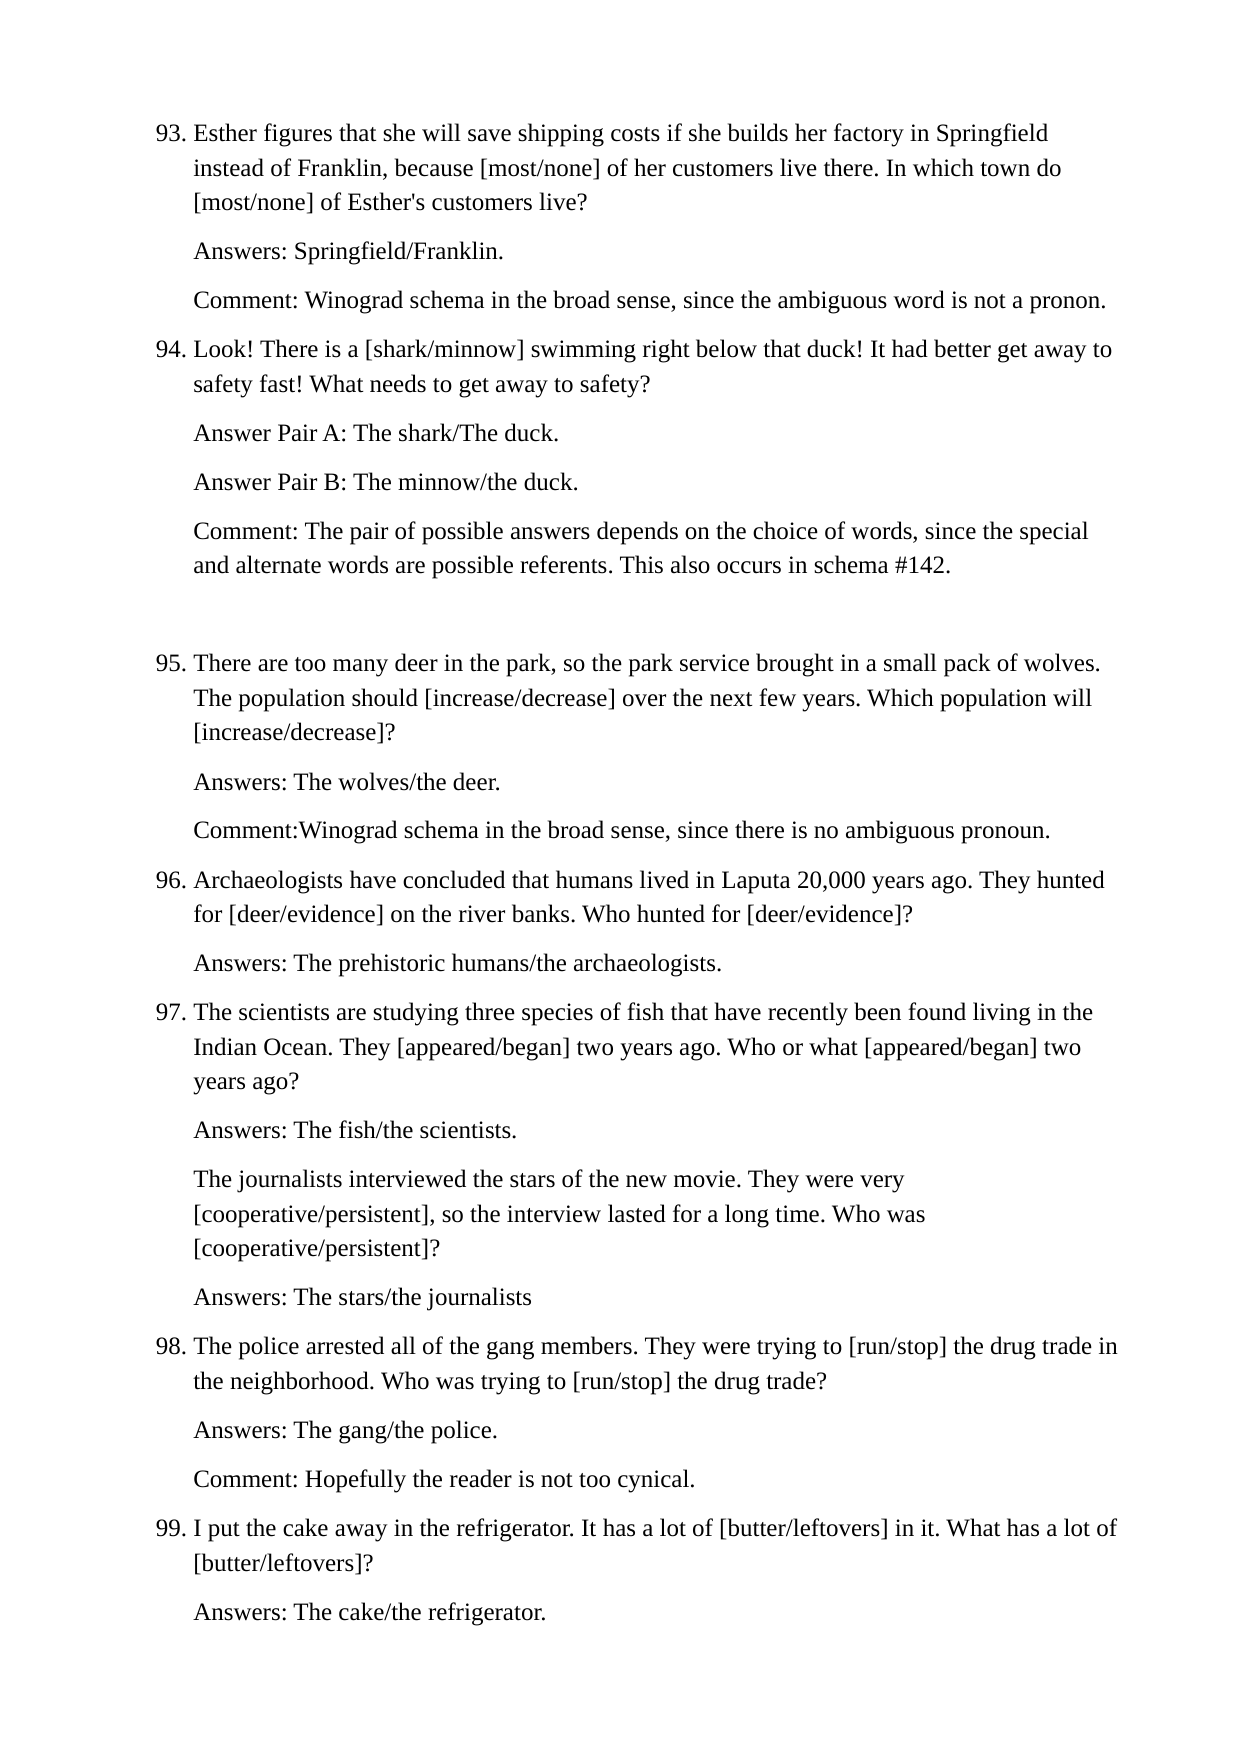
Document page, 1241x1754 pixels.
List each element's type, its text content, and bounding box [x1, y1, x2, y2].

list Answers: The prehistoric humans/the archaeologists. [156, 948, 1122, 977]
list Answers: The cake/the refrigerator. [156, 1597, 1122, 1625]
list Answers: Springfield/Franklin. [156, 236, 1122, 265]
list The journalists interviewed the stars of the new movie. They were very [cooperative/persistent], so the interview lasted for a long time. Who was [cooperative/persistent]? [156, 1164, 1122, 1262]
list Comment: The pair of possible answers depends on the choice of words, since the special and alternate words are possible referents. This also occurs in schema #142. [156, 516, 1122, 579]
list I put the cake away in the refrigerator. It has a lot of [butter/leftovers] in it. What has a lot of [butter/leftovers]? [156, 1513, 1122, 1576]
list Look! There is a [shark/minnow] swimming right below that duck! It had better get away to safety fast! What needs to get away to safety? [156, 334, 1122, 397]
list Archaeologists have concluded that humans lived in Laputa 20,000 years ago. They hunted for [deer/evidence] on the river banks. Who hunted for [deer/evidence]? [156, 865, 1122, 928]
list Answers: The fish/the scientists. [156, 1115, 1122, 1144]
list Esther figures that she will save shipping costs if she builds her factory in Springfield instead of Franklin, because [most/none] of her customers live there. In which town do [most/none] of Esther's customers live? [156, 118, 1122, 216]
list Comment: Hopefully the reader is not too cynical. [156, 1464, 1122, 1493]
list Comment: Winograd schema in the broad sense, since the ambiguous word is not a pronon. [156, 285, 1122, 314]
list Comment:Winograd schema in the broad sense, since there is no ambiguous pronoun. [156, 816, 1122, 844]
list There are too many deer in the park, so the park service brought in a small pack of wolves. The population should [increase/decrease] over the next few years. Which population will [increase/decrease]? [156, 648, 1122, 746]
list The scientists are studying three species of fish that have recently been found living in the Indian Ocean. They [appeared/began] two years ago. Who or what [appeared/began] two years ago? [156, 997, 1122, 1095]
list Answers: The gang/the police. [156, 1415, 1122, 1444]
list Answer Pair B: The minnow/the duck. [156, 467, 1122, 496]
list Answer Pair A: The shark/The duck. [156, 418, 1122, 447]
list The police arrested all of the gang members. They were trying to [run/stop] the drug trade in the neighborhood. Who was trying to [run/stop] the drug trade? [156, 1331, 1122, 1395]
list Answers: The stars/the journalists [156, 1282, 1122, 1311]
list Answers: The wolves/the deer. [156, 767, 1122, 795]
